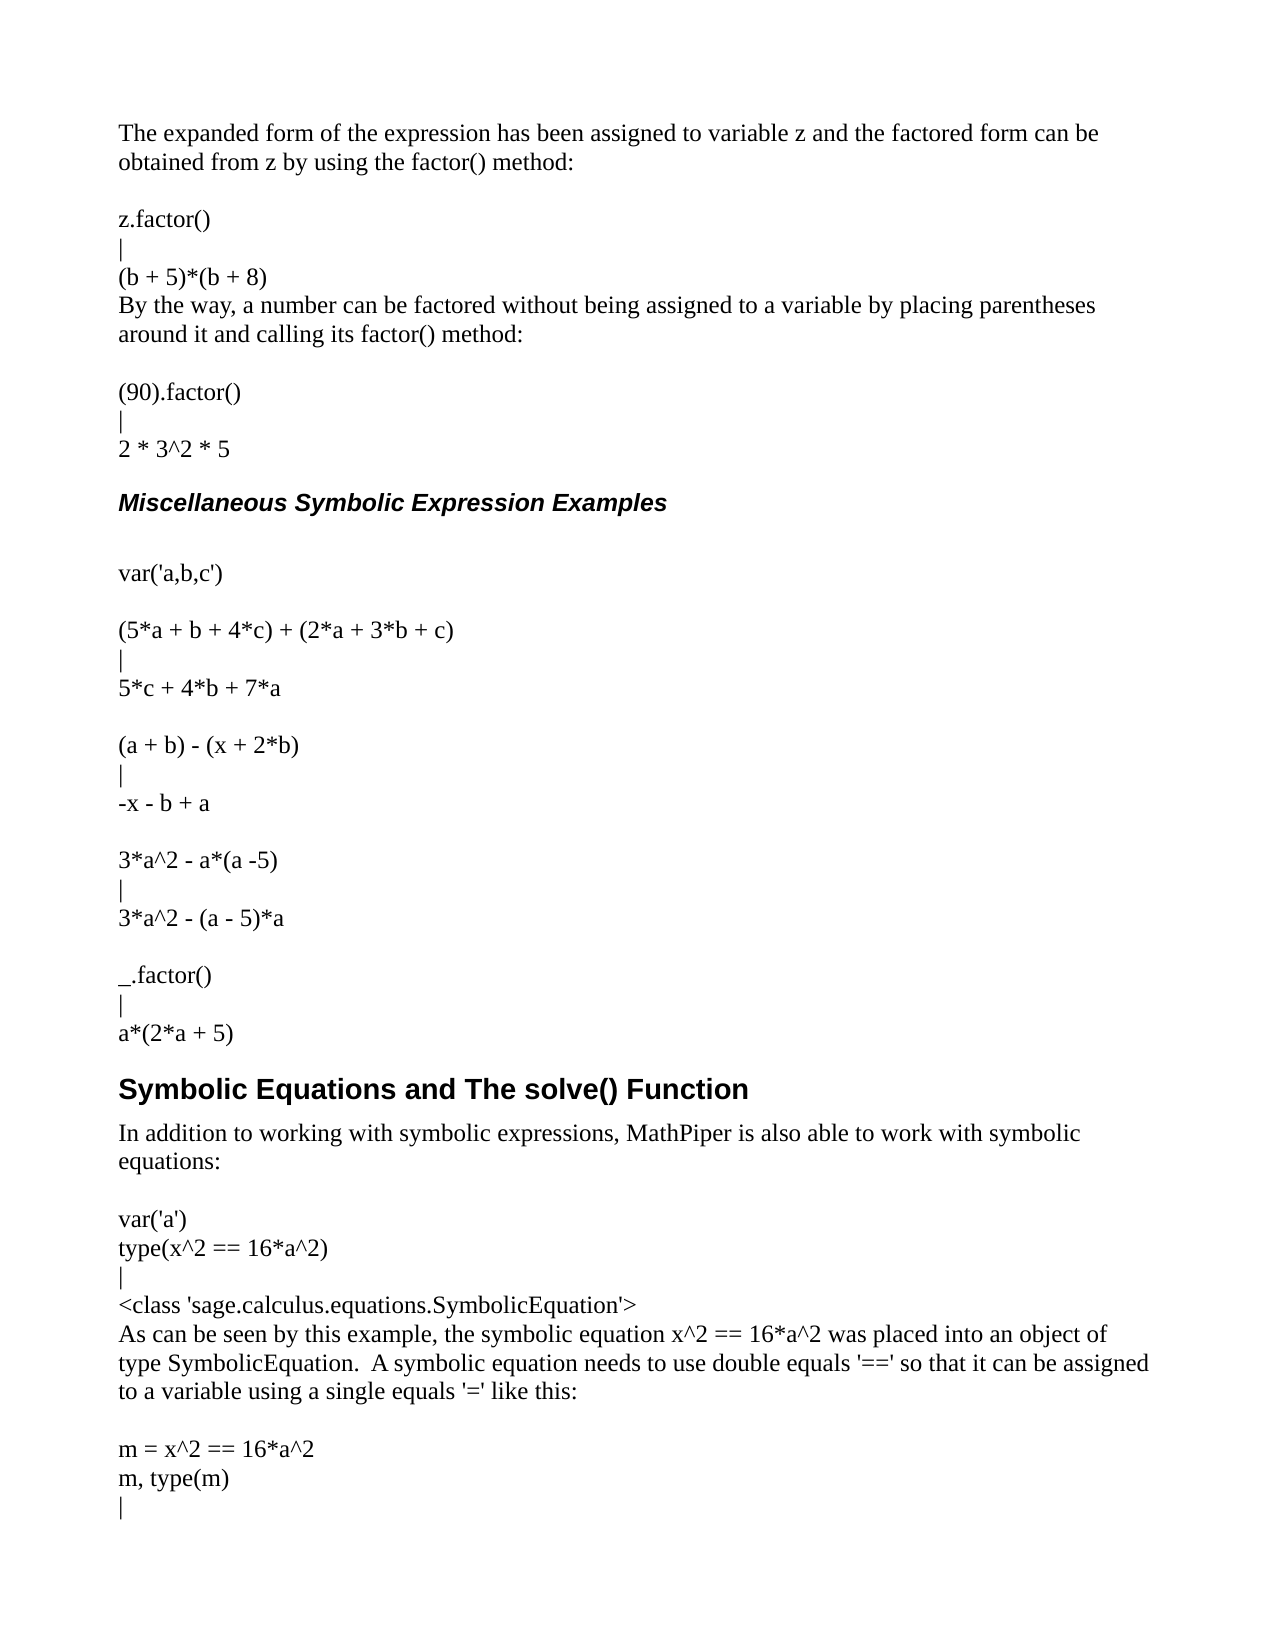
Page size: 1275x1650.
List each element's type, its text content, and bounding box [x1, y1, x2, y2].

text | [118, 406, 1157, 434]
text The expanded form of the expression has been assigned to variable z and the factored form can be obtained from z by using the factor() method: [118, 118, 1157, 176]
text (b + 5)*(b + 8) [118, 262, 1157, 291]
text (90).factor() [118, 377, 1157, 406]
text | [118, 644, 1157, 673]
text By the way, a number can be factored without being assigned to a variable by placing parentheses around it and calling its factor() method: [118, 291, 1157, 348]
subtitle Symbolic Equations and The solve() Function [118, 1072, 1157, 1105]
text (5*a + b + 4*c) + (2*a + 3*b + c) [118, 615, 1157, 644]
text | [118, 1491, 1157, 1520]
text In addition to working with symbolic expressions, MathPiper is also able to work with symbolic equations: [118, 1118, 1157, 1175]
text var('a,b,c') [118, 558, 1157, 587]
text | [118, 989, 1157, 1018]
text 3*a^2 - (a - 5)*a [118, 903, 1157, 932]
text | [118, 1261, 1157, 1290]
text | [118, 233, 1157, 262]
text m = x^2 == 16*a^2 [118, 1434, 1157, 1463]
text <class 'sage.calculus.equations.SymbolicEquation'> [118, 1290, 1157, 1319]
text a*(2*a + 5) [118, 1018, 1157, 1047]
text As can be seen by this example, the symbolic equation x^2 == 16*a^2 was placed into an object of type SymbolicEquation. A symbolic equation needs to use double equals '==' so that it can be assigned to a variable using a single equals '=' like this: [118, 1319, 1157, 1405]
text _.factor() [118, 960, 1157, 989]
subtitle Miscellaneous Symbolic Expression Examples [118, 488, 1157, 517]
text var('a') [118, 1204, 1157, 1233]
text 2 * 3^2 * 5 [118, 434, 1157, 463]
text -x - b + a [118, 788, 1157, 817]
text 5*c + 4*b + 7*a [118, 673, 1157, 702]
text 3*a^2 - a*(a -5) [118, 845, 1157, 874]
text z.factor() [118, 204, 1157, 233]
text m, type(m) [118, 1463, 1157, 1491]
text | [118, 759, 1157, 788]
text (a + b) - (x + 2*b) [118, 730, 1157, 759]
text type(x^2 == 16*a^2) [118, 1233, 1157, 1261]
text | [118, 874, 1157, 903]
